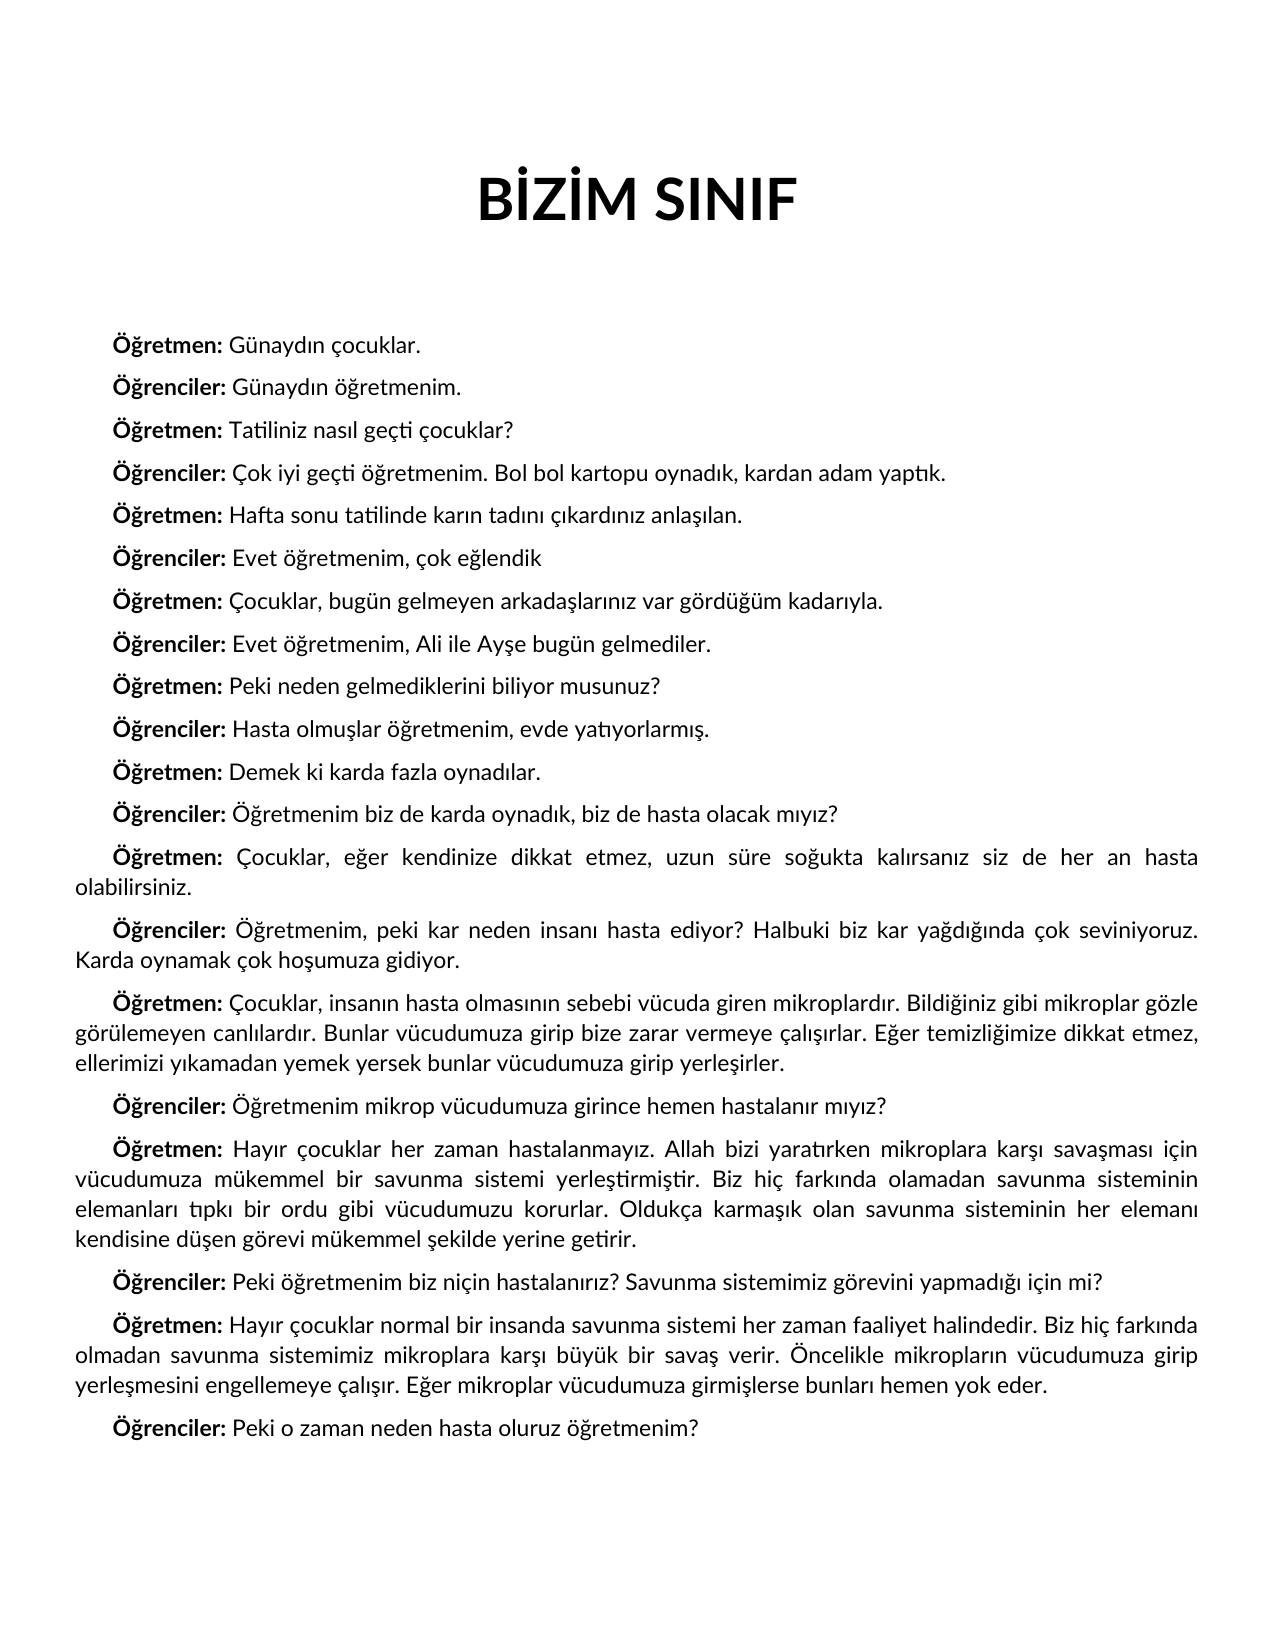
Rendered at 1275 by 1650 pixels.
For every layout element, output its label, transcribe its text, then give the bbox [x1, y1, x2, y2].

text Öğrenciler: Peki öğretmenim biz niçin hastalanırız? Savunma sistemimiz görevini yapmadığı için mi? [75, 1268, 1200, 1295]
text Öğretmen: Peki neden gelmediklerini biliyor musunuz? [75, 672, 1200, 699]
text Öğrenciler: Evet öğretmenim, Ali ile Ayşe bugün gelmediler. [75, 629, 1200, 657]
text Öğretmen: Demek ki karda fazla oynadılar. [75, 757, 1200, 785]
text Öğrenciler: Günaydın öğretmenim. [75, 373, 1200, 401]
text Öğretmen: Hafta sonu tatilinde karın tadını çıkardınız anlaşılan. [75, 501, 1200, 529]
text Öğrenciler: Öğretmenim biz de karda oynadık, biz de hasta olacak mıyız? [75, 800, 1200, 828]
text Öğrenciler: Öğretmenim mikrop vücudumuza girince hemen hastalanır mıyız? [75, 1092, 1200, 1119]
text Öğretmen: Hayır çocuklar her zaman hastalanmayız. Allah bizi yaratırken mikroplara karşı savaşması için vücudumuza mükemmel bir savunma sistemi yerleştirmiştir. Biz hiç farkında olamadan savunma sisteminin elemanları tıpkı bir ordu gibi vücudumuzu korurlar. Oldukça karmaşık olan savunma sisteminin her elemanı kendisine düşen görevi mükemmel şekilde yerine getirir. [75, 1134, 1200, 1253]
text Öğretmen: Çocuklar, eğer kendinize dikkat etmez, uzun süre soğukta kalırsanız siz de her an hasta olabilirsiniz. [75, 843, 1200, 901]
text Öğretmen: Çocuklar, bugün gelmeyen arkadaşlarınız var gördüğüm kadarıyla. [75, 587, 1200, 614]
text Öğretmen: Hayır çocuklar normal bir insanda savunma sistemi her zaman faaliyet halindedir. Biz hiç farkında olmadan savunma sistemimiz mikroplara karşı büyük bir savaş verir. Öncelikle mikropların vücudumuza girip yerleşmesini engellemeye çalışır. Eğer mikroplar vücudumuza girmişlerse bunları hemen yok eder. [75, 1311, 1200, 1398]
subtitle BİZİM SINIF [75, 162, 1200, 232]
text Öğretmen: Tatiliniz nasıl geçti çocuklar? [75, 416, 1200, 443]
text Öğrenciler: Evet öğretmenim, çok eğlendik [75, 544, 1200, 571]
text Öğretmen: Çocuklar, insanın hasta olmasının sebebi vücuda giren mikroplardır. Bildiğiniz gibi mikroplar gözle görülemeyen canlılardır. Bunlar vücudumuza girip bize zarar vermeye çalışırlar. Eğer temizliğimize dikkat etmez, ellerimizi yıkamadan yemek yersek bunlar vücudumuza girip yerleşirler. [75, 989, 1200, 1077]
text Öğrenciler: Çok iyi geçti öğretmenim. Bol bol kartopu oynadık, kardan adam yaptık. [75, 458, 1200, 486]
text Öğrenciler: Öğretmenim, peki kar neden insanı hasta ediyor? Halbuki biz kar yağdığında çok seviniyoruz. Karda oynamak çok hoşumuza gidiyor. [75, 916, 1200, 973]
text Öğrenciler: Peki o zaman neden hasta oluruz öğretmenim? [75, 1414, 1200, 1441]
text Öğretmen: Günaydın çocuklar. [75, 330, 1200, 358]
text Öğrenciler: Hasta olmuşlar öğretmenim, evde yatıyorlarmış. [75, 715, 1200, 742]
